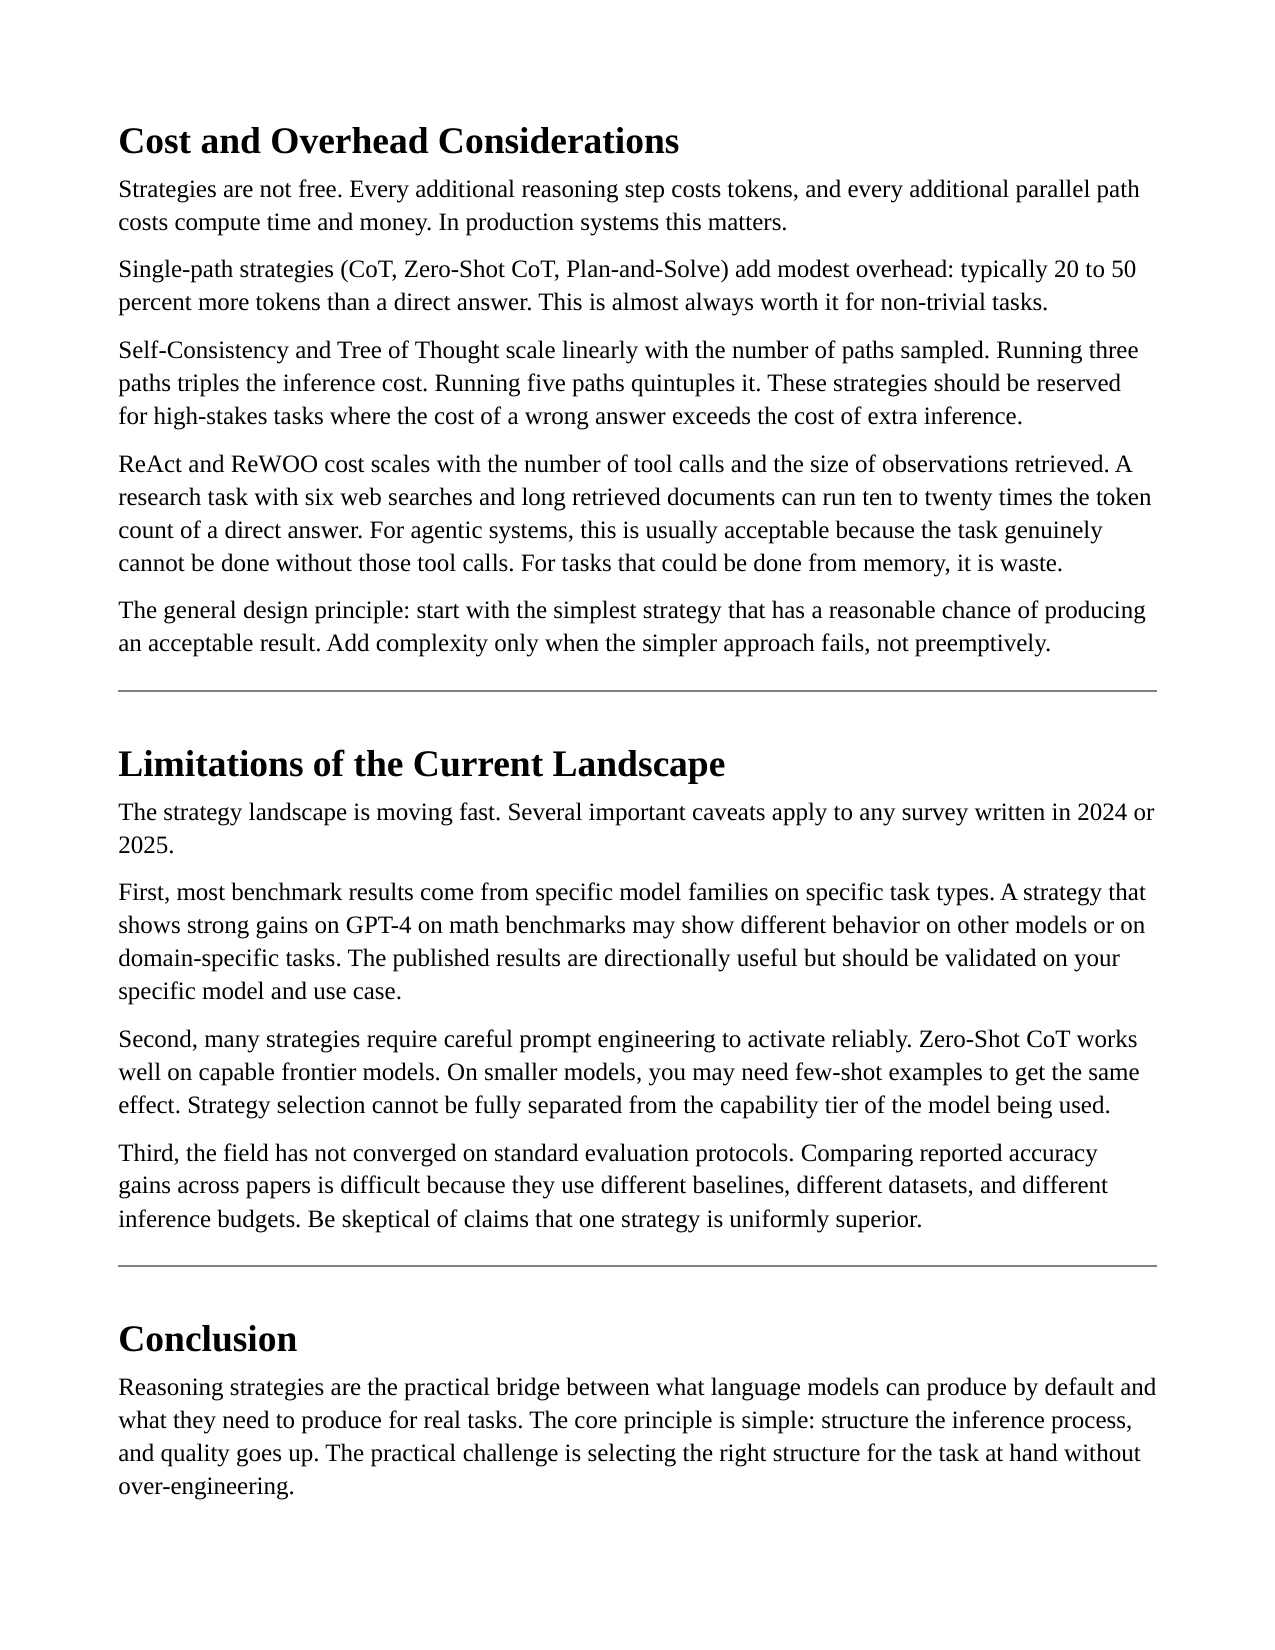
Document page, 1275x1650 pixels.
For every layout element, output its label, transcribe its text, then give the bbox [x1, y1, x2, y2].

text The general design principle: start with the simplest strategy that has a reasonable chance of producing an acceptable result. Add complexity only when the simpler approach fails, not preemptively. [118, 595, 1157, 657]
text Self-Consistency and Tree of Thought scale linearly with the number of paths sampled. Running three paths triples the inference cost. Running five paths quintuples it. These strategies should be reserved for high-stakes tasks where the cost of a wrong answer exceeds the cost of extra inference. [118, 335, 1157, 430]
subtitle Conclusion [118, 1316, 1157, 1359]
text The strategy landscape is moving fast. Several important caveats apply to any survey written in 2024 or 2025. [118, 797, 1157, 858]
text Third, the field has not converged on standard evaluation protocols. Comparing reported accuracy gains across papers is difficult because they use different baselines, different datasets, and different inference budgets. Be skeptical of claims that one strategy is uniformly superior. [118, 1138, 1157, 1232]
subtitle Cost and Overhead Considerations [118, 118, 1157, 161]
text Single-path strategies (CoT, Zero-Shot CoT, Plan-and-Solve) add modest overhead: typically 20 to 50 percent more tokens than a direct answer. This is almost always worth it for non-trivial tasks. [118, 254, 1157, 316]
text Second, many strategies require careful prompt engineering to activate reliably. Zero-Shot CoT works well on capable frontier models. On smaller models, you may need few-shot examples to get the same effect. Strategy selection cannot be fully separated from the capability tier of the model being used. [118, 1024, 1157, 1119]
text Reasoning strategies are the practical bridge between what language models can produce by default and what they need to produce for real tasks. The core principle is simple: structure the inference process, and quality goes up. The practical challenge is selecting the right structure for the task at hand without over-engineering. [118, 1372, 1157, 1500]
subtitle Limitations of the Current Landscape [118, 741, 1157, 784]
text Strategies are not free. Every additional reasoning step costs tokens, and every additional parallel path costs compute time and money. In production systems this matters. [118, 174, 1157, 236]
text ReAct and ReWOO cost scales with the number of tool calls and the size of observations retrieved. A research task with six web searches and long retrieved documents can run ten to twenty times the token count of a direct answer. For agentic systems, this is usually acceptable because the task genuinely cannot be done without those tool calls. For tasks that could be done from memory, it is waste. [118, 449, 1157, 576]
text First, most benchmark results come from specific model families on specific task types. A strategy that shows strong gains on GPT-4 on math benchmarks may show different behavior on other models or on domain-specific tasks. The published results are directionally useful but should be validated on your specific model and use case. [118, 877, 1157, 1005]
